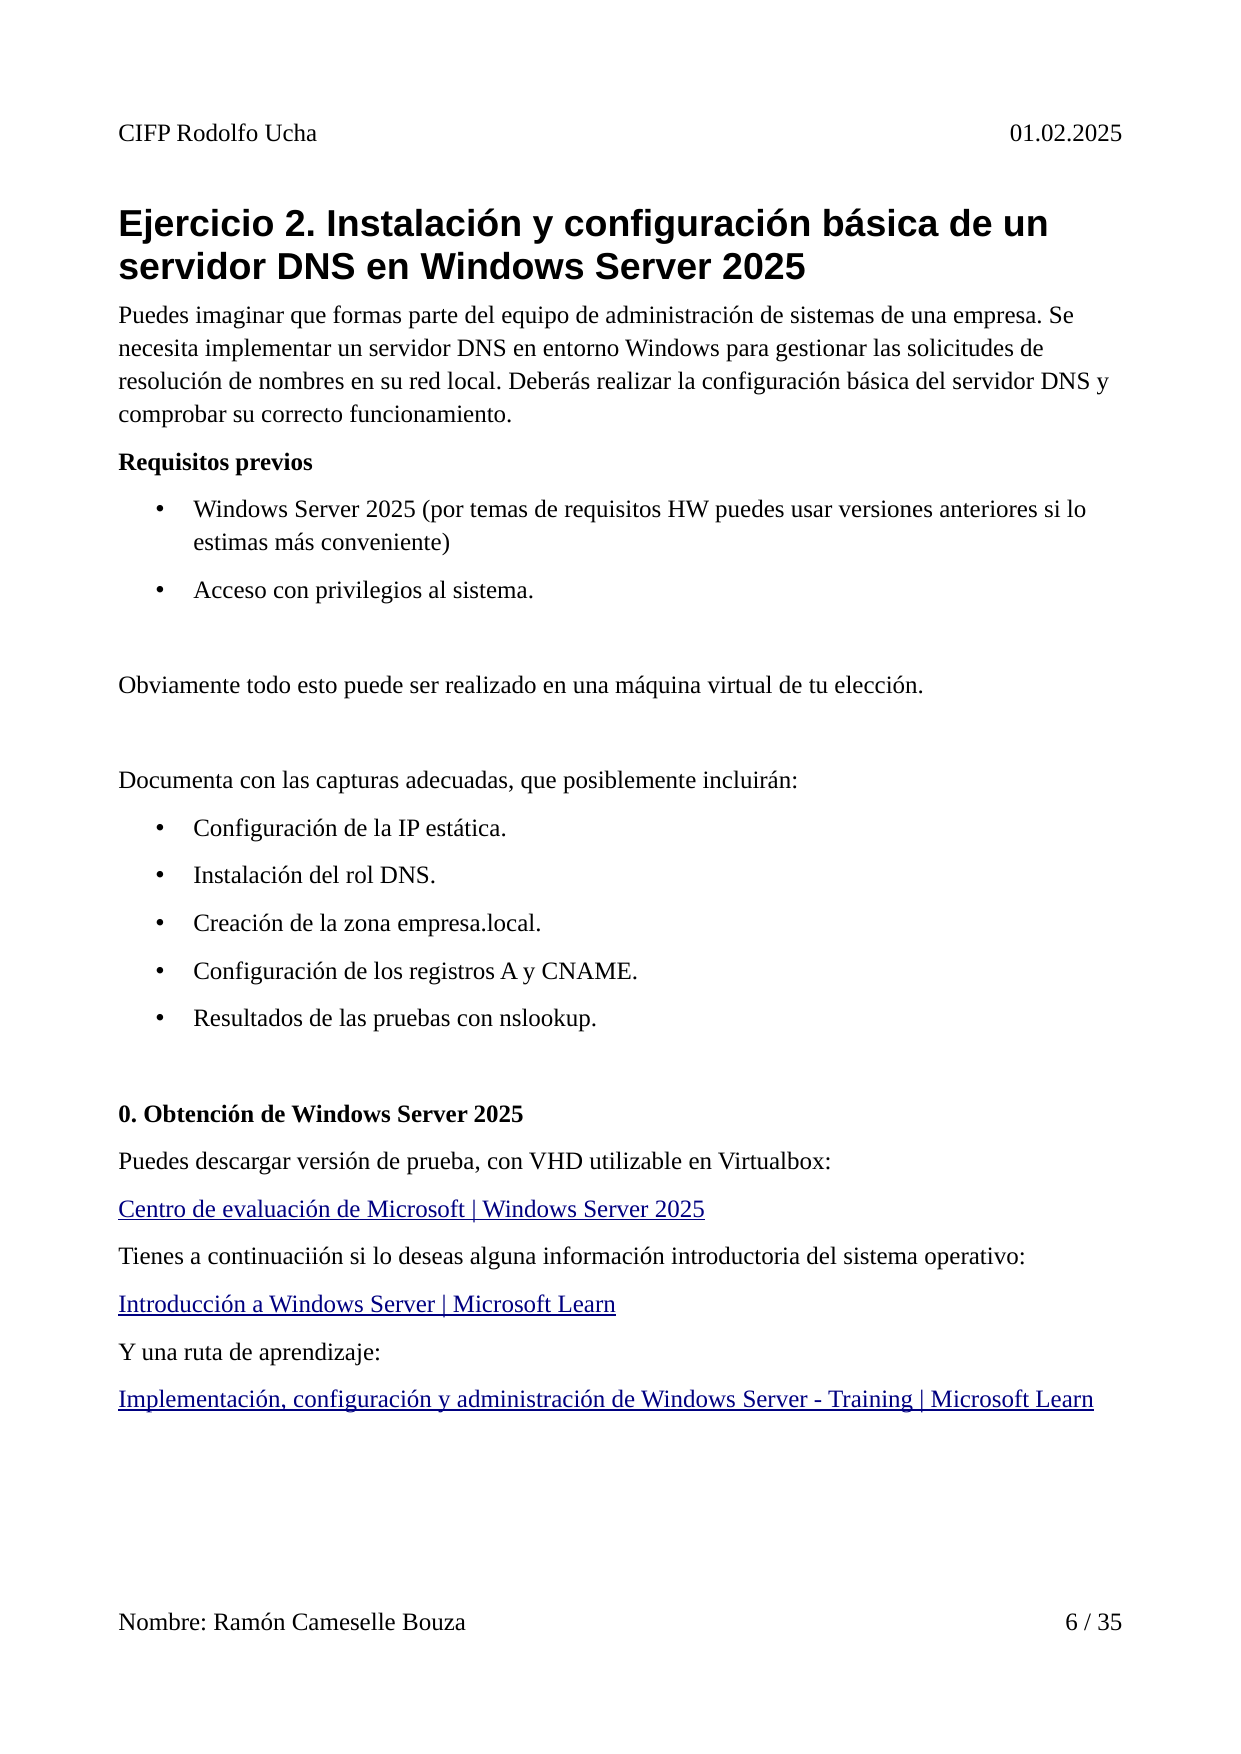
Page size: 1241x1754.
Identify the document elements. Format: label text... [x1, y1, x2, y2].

list Instalación del rol DNS. [156, 861, 1122, 889]
text Puedes imaginar que formas parte del equipo de administración de sistemas de una empresa. Se necesita implementar un servidor DNS en entorno Windows para gestionar las solicitudes de resolución de nombres en su red local. Deberás realizar la configuración básica del servidor DNS y comprobar su correcto funcionamiento. [118, 300, 1122, 428]
text Tienes a continuaciión si lo deseas alguna información introductoria del sistema operativo: [118, 1241, 1122, 1270]
list Resultados de las pruebas con nslookup. [156, 1003, 1122, 1032]
list Configuración de la IP estática. [156, 813, 1122, 842]
list Creación de la zona empresa.local. [156, 908, 1122, 937]
list Acceso con privilegios al sistema. [156, 575, 1122, 604]
text Requisitos previos [118, 447, 1122, 476]
text 0. Obtención de Windows Server 2025 [118, 1099, 1122, 1127]
text Implementación, configuración y administración de Windows Server - Training | Microsoft Learn [118, 1384, 1122, 1413]
text Puedes descargar versión de prueba, con VHD utilizable en Virtualbox: [118, 1146, 1122, 1175]
list Windows Server 2025 (por temas de requisitos HW puedes usar versiones anteriores si lo estimas más conveniente) [156, 494, 1122, 556]
text Introducción a Windows Server | Microsoft Learn [118, 1289, 1122, 1318]
list Configuración de los registros A y CNAME. [156, 956, 1122, 984]
text Obviamente todo esto puede ser realizado en una máquina virtual de tu elección. [118, 670, 1122, 699]
subtitle Ejercicio 2. Instalación y configuración básica de un servidor DNS en Windows Server 2025 [118, 201, 1122, 288]
text Documenta con las capturas adecuadas, que posiblemente incluirán: [118, 765, 1122, 794]
text Centro de evaluación de Microsoft | Windows Server 2025 [118, 1194, 1122, 1223]
text Y una ruta de aprendizaje: [118, 1337, 1122, 1365]
